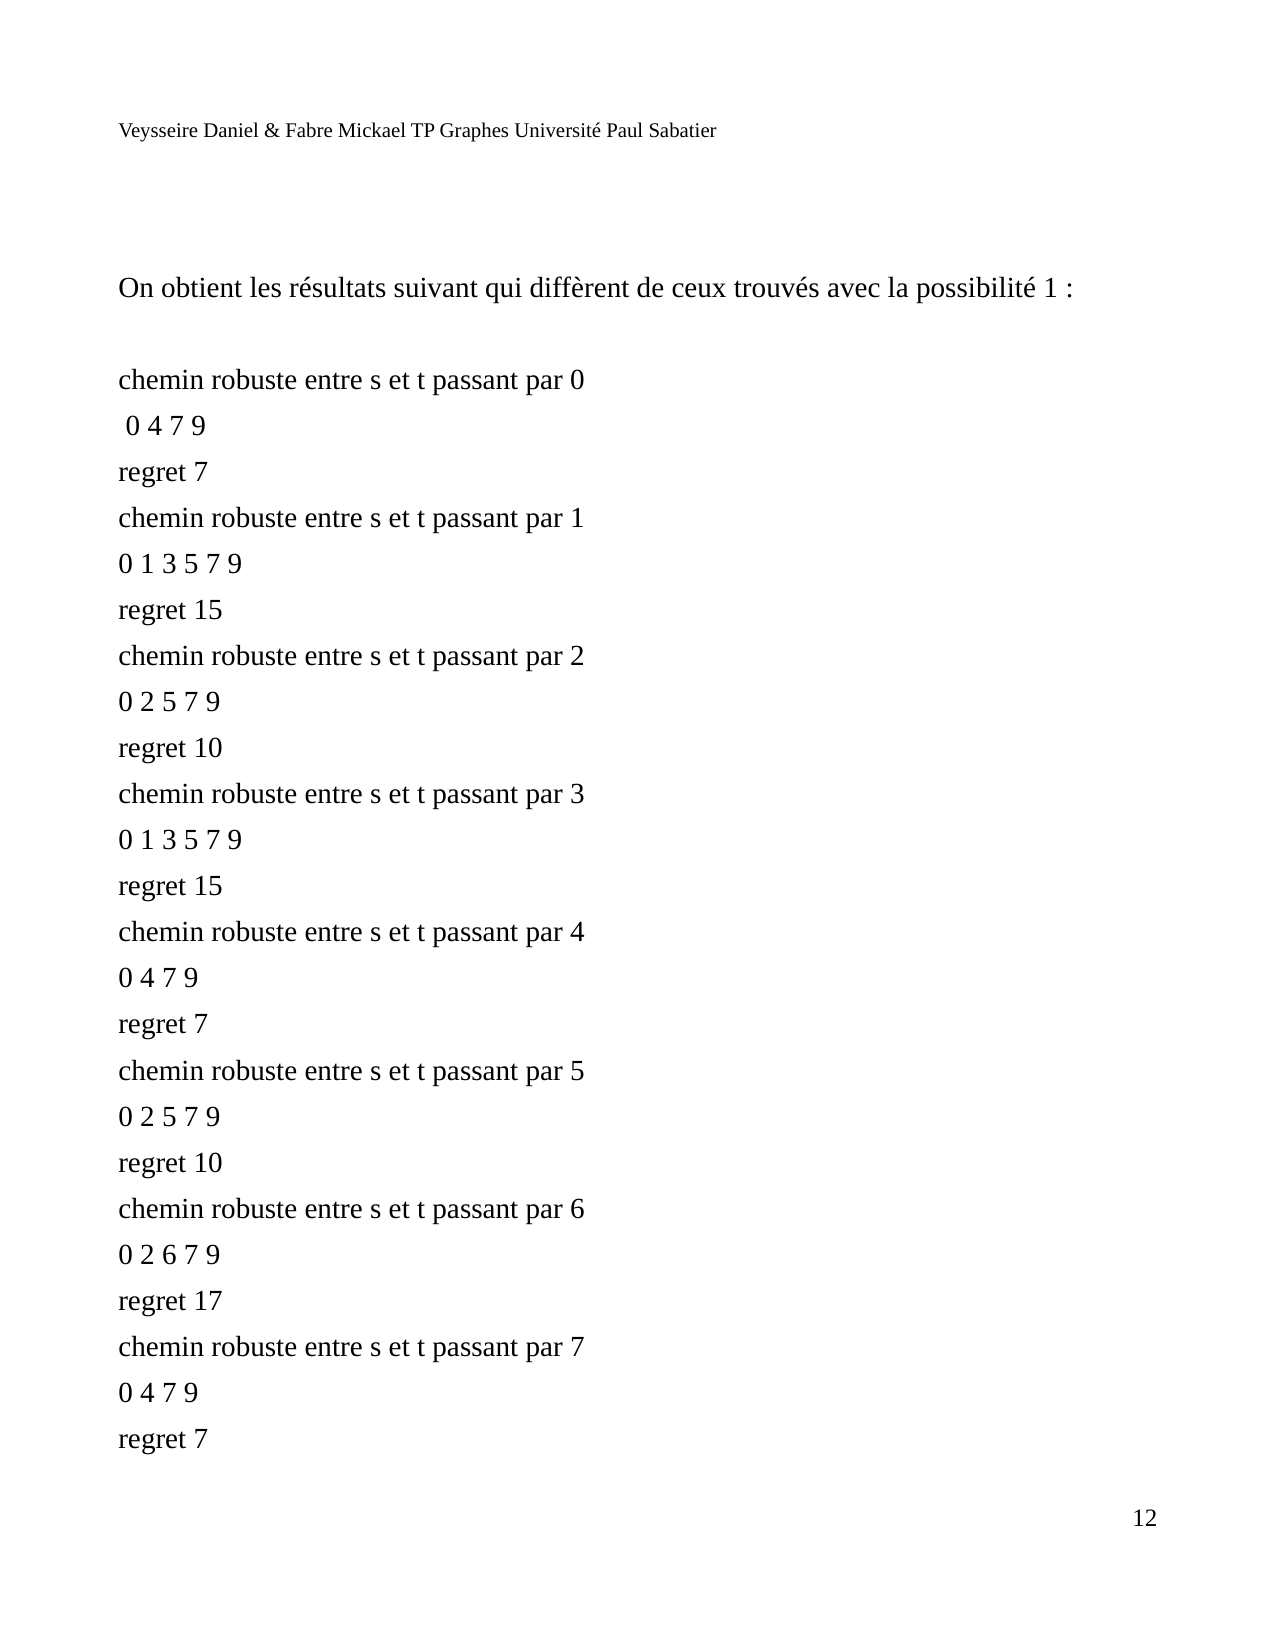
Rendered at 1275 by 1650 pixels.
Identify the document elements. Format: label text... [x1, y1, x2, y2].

text regret 7 [118, 1421, 1157, 1454]
text chemin robuste entre s et t passant par 0 [118, 362, 1157, 396]
text regret 15 [118, 592, 1157, 626]
text 0 2 6 7 9 [118, 1237, 1157, 1270]
text chemin robuste entre s et t passant par 6 [118, 1191, 1157, 1224]
text 0 4 7 9 [118, 1375, 1157, 1408]
text regret 7 [118, 454, 1157, 488]
text chemin robuste entre s et t passant par 7 [118, 1329, 1157, 1362]
text chemin robuste entre s et t passant par 4 [118, 914, 1157, 948]
text regret 10 [118, 1145, 1157, 1178]
text regret 7 [118, 1007, 1157, 1040]
text 0 1 3 5 7 9 [118, 822, 1157, 856]
text On obtient les résultats suivant qui diffèrent de ceux trouvés avec la possibilité 1 : [118, 270, 1157, 303]
text 0 2 5 7 9 [118, 684, 1157, 718]
text 0 1 3 5 7 9 [118, 546, 1157, 580]
text chemin robuste entre s et t passant par 2 [118, 638, 1157, 672]
text regret 17 [118, 1283, 1157, 1316]
text chemin robuste entre s et t passant par 3 [118, 776, 1157, 810]
text 0 4 7 9 [118, 961, 1157, 994]
text 0 2 5 7 9 [118, 1099, 1157, 1132]
text regret 10 [118, 730, 1157, 764]
text chemin robuste entre s et t passant par 5 [118, 1053, 1157, 1086]
text regret 15 [118, 868, 1157, 902]
text 0 4 7 9 [118, 408, 1157, 442]
text chemin robuste entre s et t passant par 1 [118, 500, 1157, 534]
